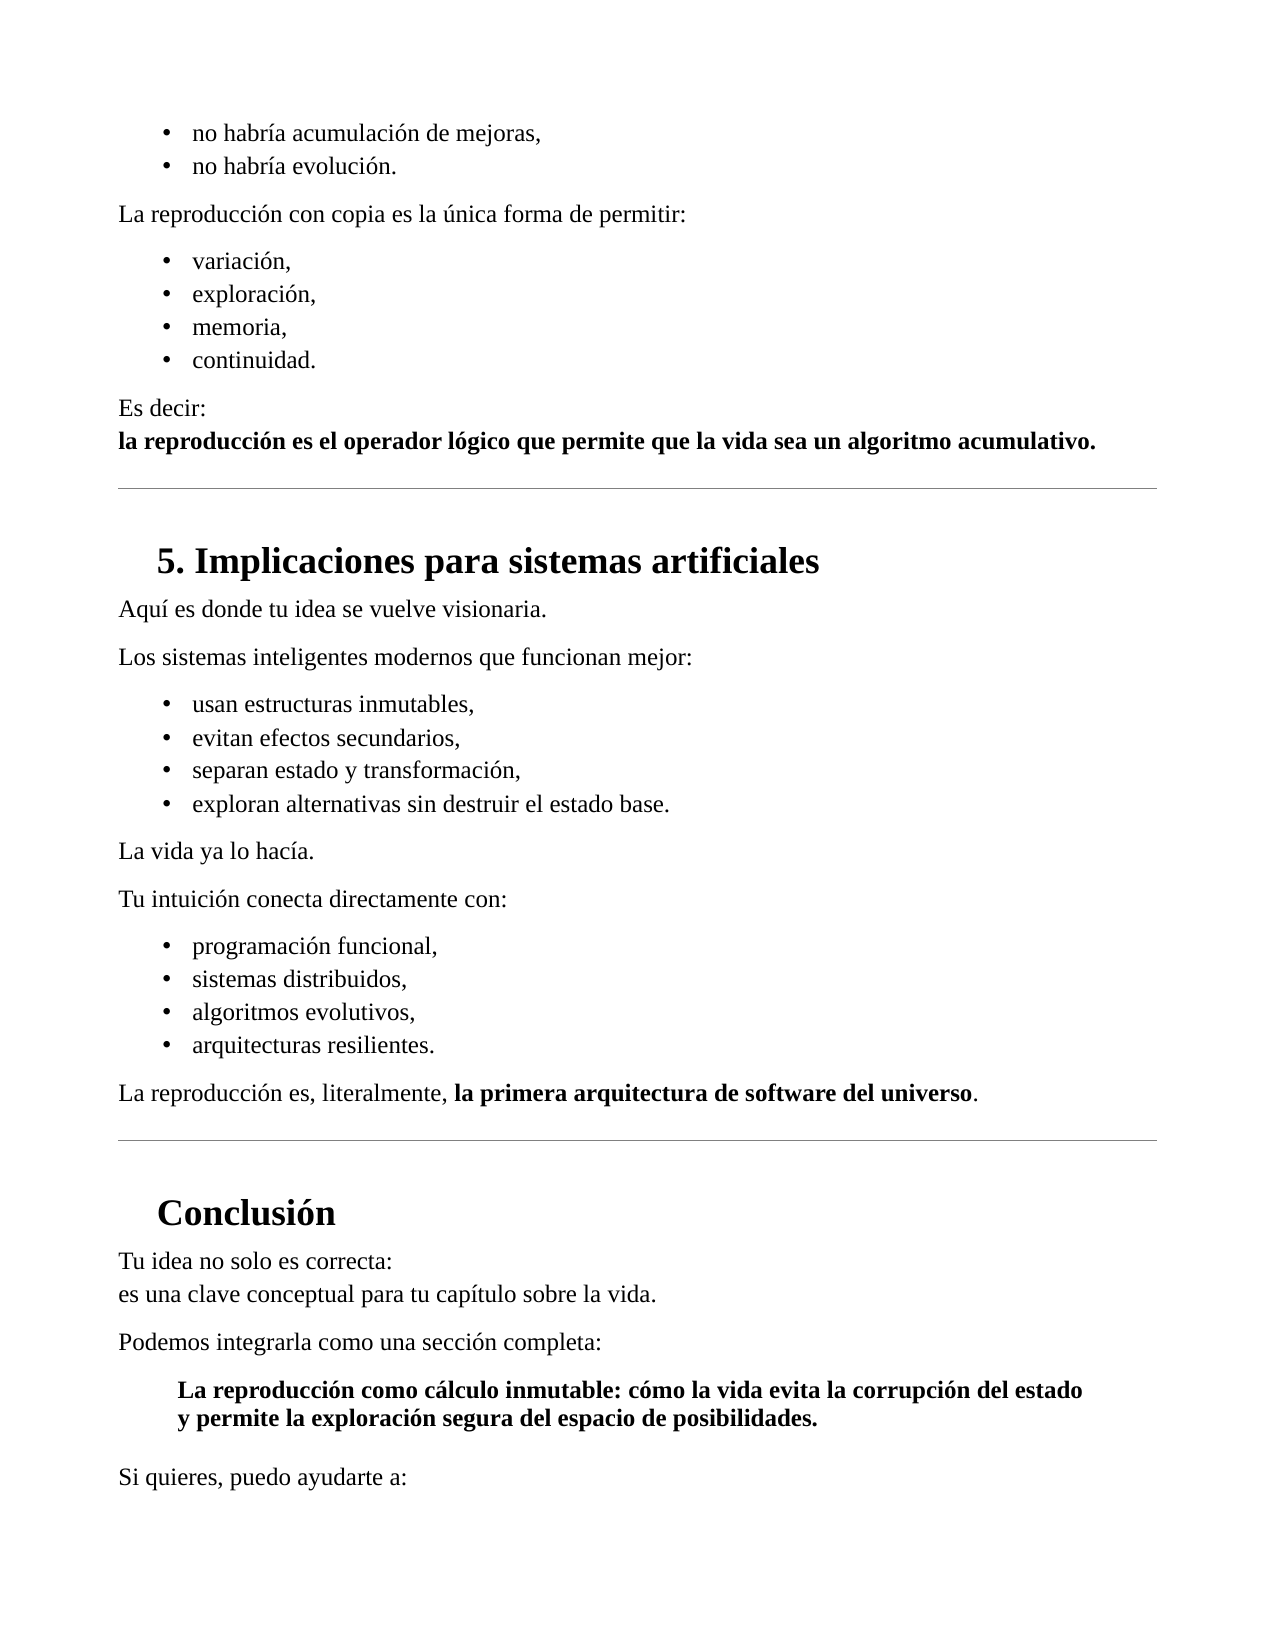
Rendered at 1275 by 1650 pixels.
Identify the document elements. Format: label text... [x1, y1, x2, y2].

list algoritmos evolutivos, [162, 997, 1157, 1026]
text Los sistemas inteligentes modernos que funcionan mejor: [118, 642, 1157, 671]
list no habría acumulación de mejoras, [162, 118, 1157, 147]
list separan estado y transformación, [162, 756, 1157, 784]
subtitle ✨ Conclusión [118, 1191, 1157, 1234]
list variación, [162, 246, 1157, 275]
list exploración, [162, 279, 1157, 308]
text Es decir: la reproducción es el operador lógico que permite que la vida sea un algoritmo acumulativo. [118, 393, 1157, 455]
text Podemos integrarla como una sección completa: [118, 1327, 1157, 1356]
text La reproducción es, literalmente, la primera arquitectura de software del universo. [118, 1078, 1157, 1107]
list programación funcional, [162, 931, 1157, 960]
list exploran alternativas sin destruir el estado base. [162, 789, 1157, 817]
text La reproducción como cálculo inmutable: cómo la vida evita la corrupción del estado y permite la exploración segura del espacio de posibilidades. [177, 1375, 1098, 1432]
list continuidad. [162, 345, 1157, 374]
list memoria, [162, 312, 1157, 341]
text La reproducción con copia es la única forma de permitir: [118, 199, 1157, 227]
list arquitecturas resilientes. [162, 1031, 1157, 1059]
text Tu idea no solo es correcta: es una clave conceptual para tu capítulo sobre la vida. [118, 1246, 1157, 1308]
text Si quieres, puedo ayudarte a: [118, 1462, 1157, 1490]
list sistemas distribuidos, [162, 964, 1157, 993]
list usan estructuras inmutables, [162, 689, 1157, 718]
subtitle 🔧 5. Implicaciones para sistemas artificiales [118, 539, 1157, 582]
text Aquí es donde tu idea se vuelve visionaria. [118, 594, 1157, 623]
text La vida ya lo hacía. [118, 836, 1157, 865]
text Tu intuición conecta directamente con: [118, 884, 1157, 913]
list no habría evolución. [162, 151, 1157, 180]
list evitan efectos secundarios, [162, 723, 1157, 751]
